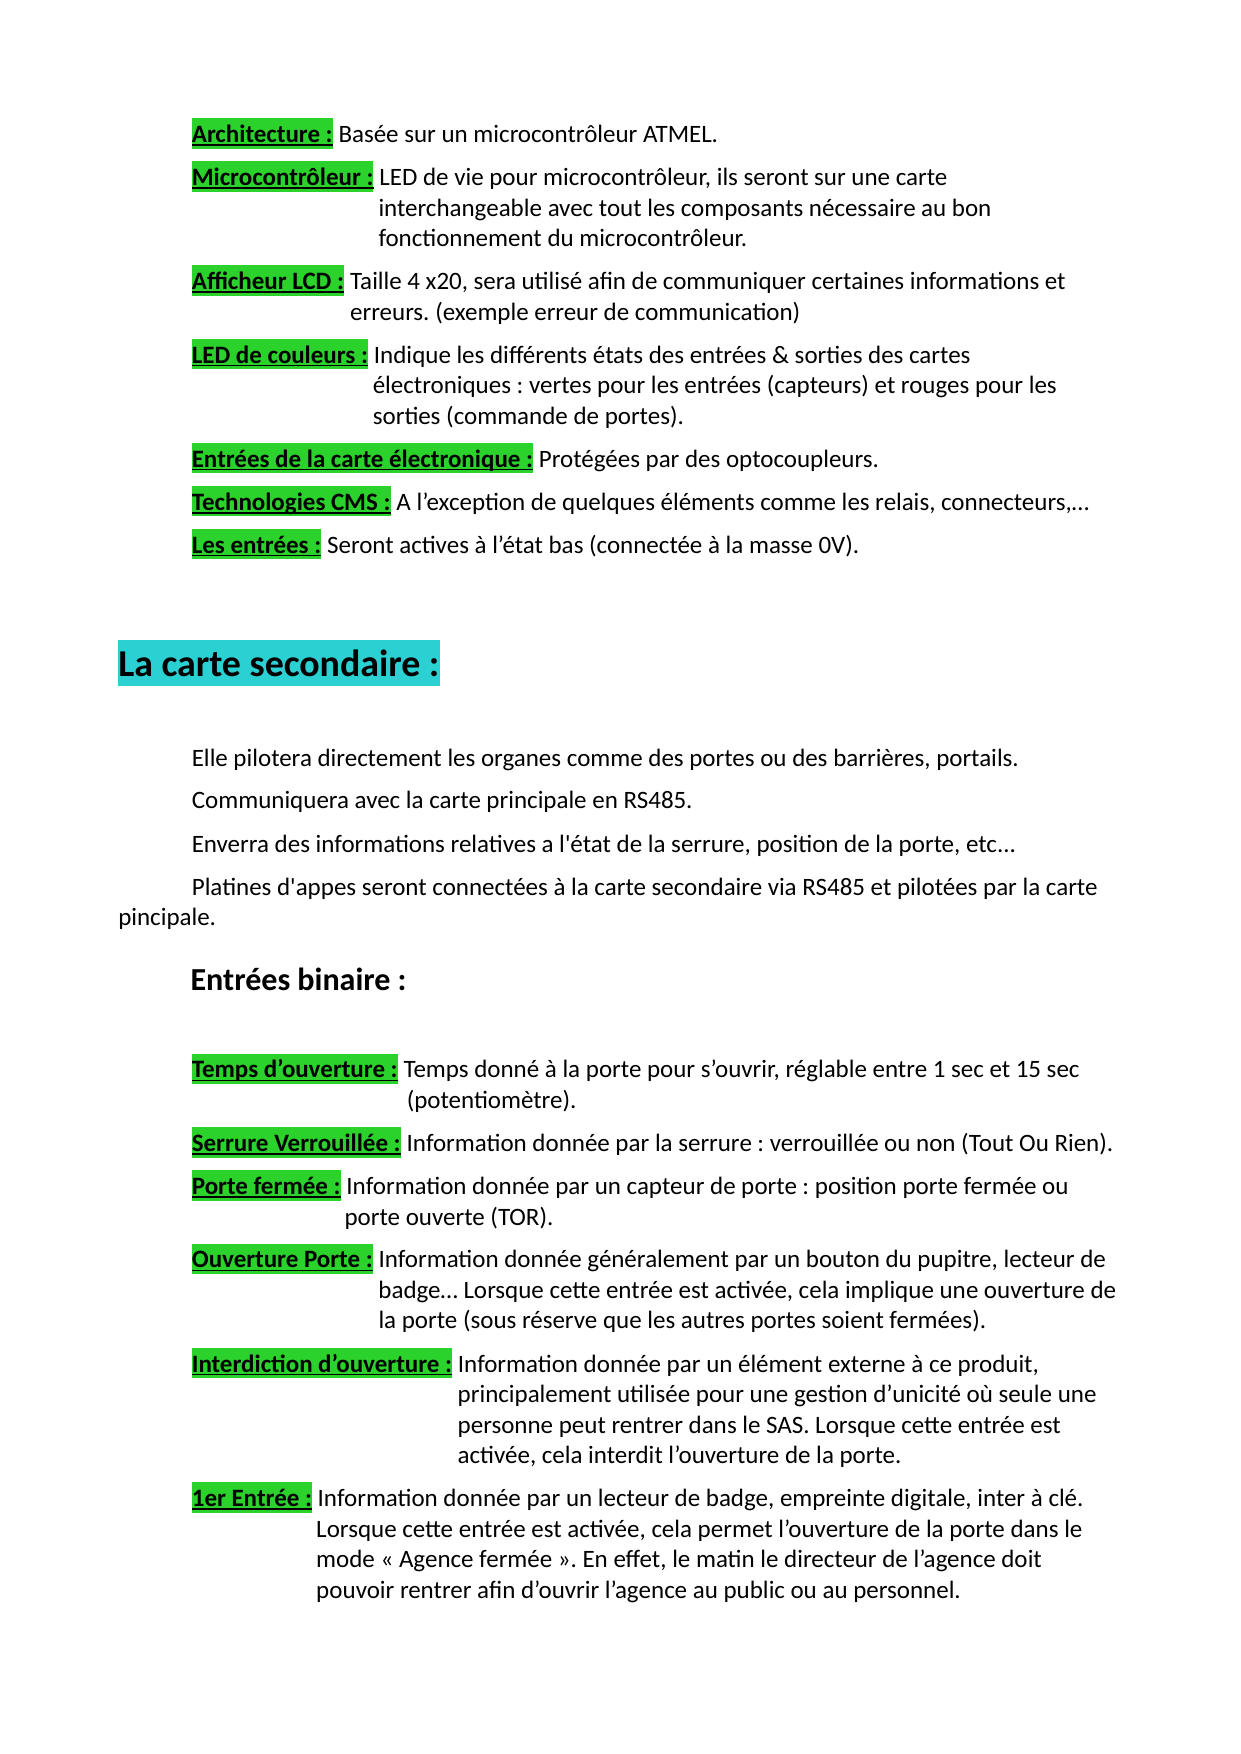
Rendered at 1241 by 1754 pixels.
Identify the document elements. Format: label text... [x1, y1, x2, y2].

text Technologies CMS : A l’exception de quelques éléments comme les relais, connecteurs,… [118, 486, 1122, 516]
text Porte fermée : Information donnée par un capteur de porte : position porte fermée ou porte ouverte (TOR). [118, 1170, 1122, 1231]
text Serrure Verrouillée : Information donnée par la serrure : verrouillée ou non (Tout Ou Rien). [118, 1127, 1122, 1158]
text Enverra des informations relatives a l'état de la serrure, position de la porte, etc... [118, 828, 1122, 858]
subtitle La carte secondaire : [440, 640, 1122, 686]
text LED de couleurs : Indique les différents états des entrées & sorties des cartes électroniques : vertes pour les entrées (capteurs) et rouges pour les sorties (commande de portes). [118, 339, 1122, 430]
text Les entrées : Seront actives à l’état bas (connectée à la masse 0V). [118, 529, 1122, 559]
text Interdiction d’ouverture : Information donnée par un élément externe à ce produit, principalement utilisée pour une gestion d’unicité où seule une personne peut rentrer dans le SAS. Lorsque cette entrée est activée, cela interdit l’ouverture de la porte. [118, 1348, 1122, 1470]
text Communiquera avec la carte principale en RS485. [118, 785, 1122, 815]
subtitle Entrées binaire : [118, 959, 1122, 998]
text Temps d’ouverture : Temps donné à la porte pour s’ouvrir, réglable entre 1 sec et 15 sec (potentiomètre). [118, 1053, 1122, 1114]
text Entrées de la carte électronique : Protégées par des optocoupleurs. [118, 443, 1122, 473]
text Afficheur LCD : Taille 4 x20, sera utilisé afin de communiquer certaines informations et erreurs. (exemple erreur de communication) [118, 265, 1122, 326]
text Elle pilotera directement les organes comme des portes ou des barrières, portails. [118, 742, 1122, 772]
text Microcontrôleur : LED de vie pour microcontrôleur, ils seront sur une carte interchangeable avec tout les composants nécessaire au bon fonctionnement du microcontrôleur. [118, 161, 1122, 253]
text Ouverture Porte : Information donnée généralement par un bouton du pupitre, lecteur de badge… Lorsque cette entrée est activée, cela implique une ouverture de la porte (sous réserve que les autres portes soient fermées). [118, 1244, 1122, 1335]
text Architecture : Basée sur un microcontrôleur ATMEL. [118, 118, 1122, 149]
text 1er Entrée : Information donnée par un lecteur de badge, empreinte digitale, inter à clé. Lorsque cette entrée est activée, cela permet l’ouverture de la porte dans le mode « Agence fermée ». En effet, le matin le directeur de l’agence doit pouvoir rentrer afin d’ouvrir l’agence au public ou au personnel. [118, 1482, 1122, 1604]
text Platines d'appes seront connectées à la carte secondaire via RS485 et pilotées par la carte pincipale. [118, 871, 1122, 932]
